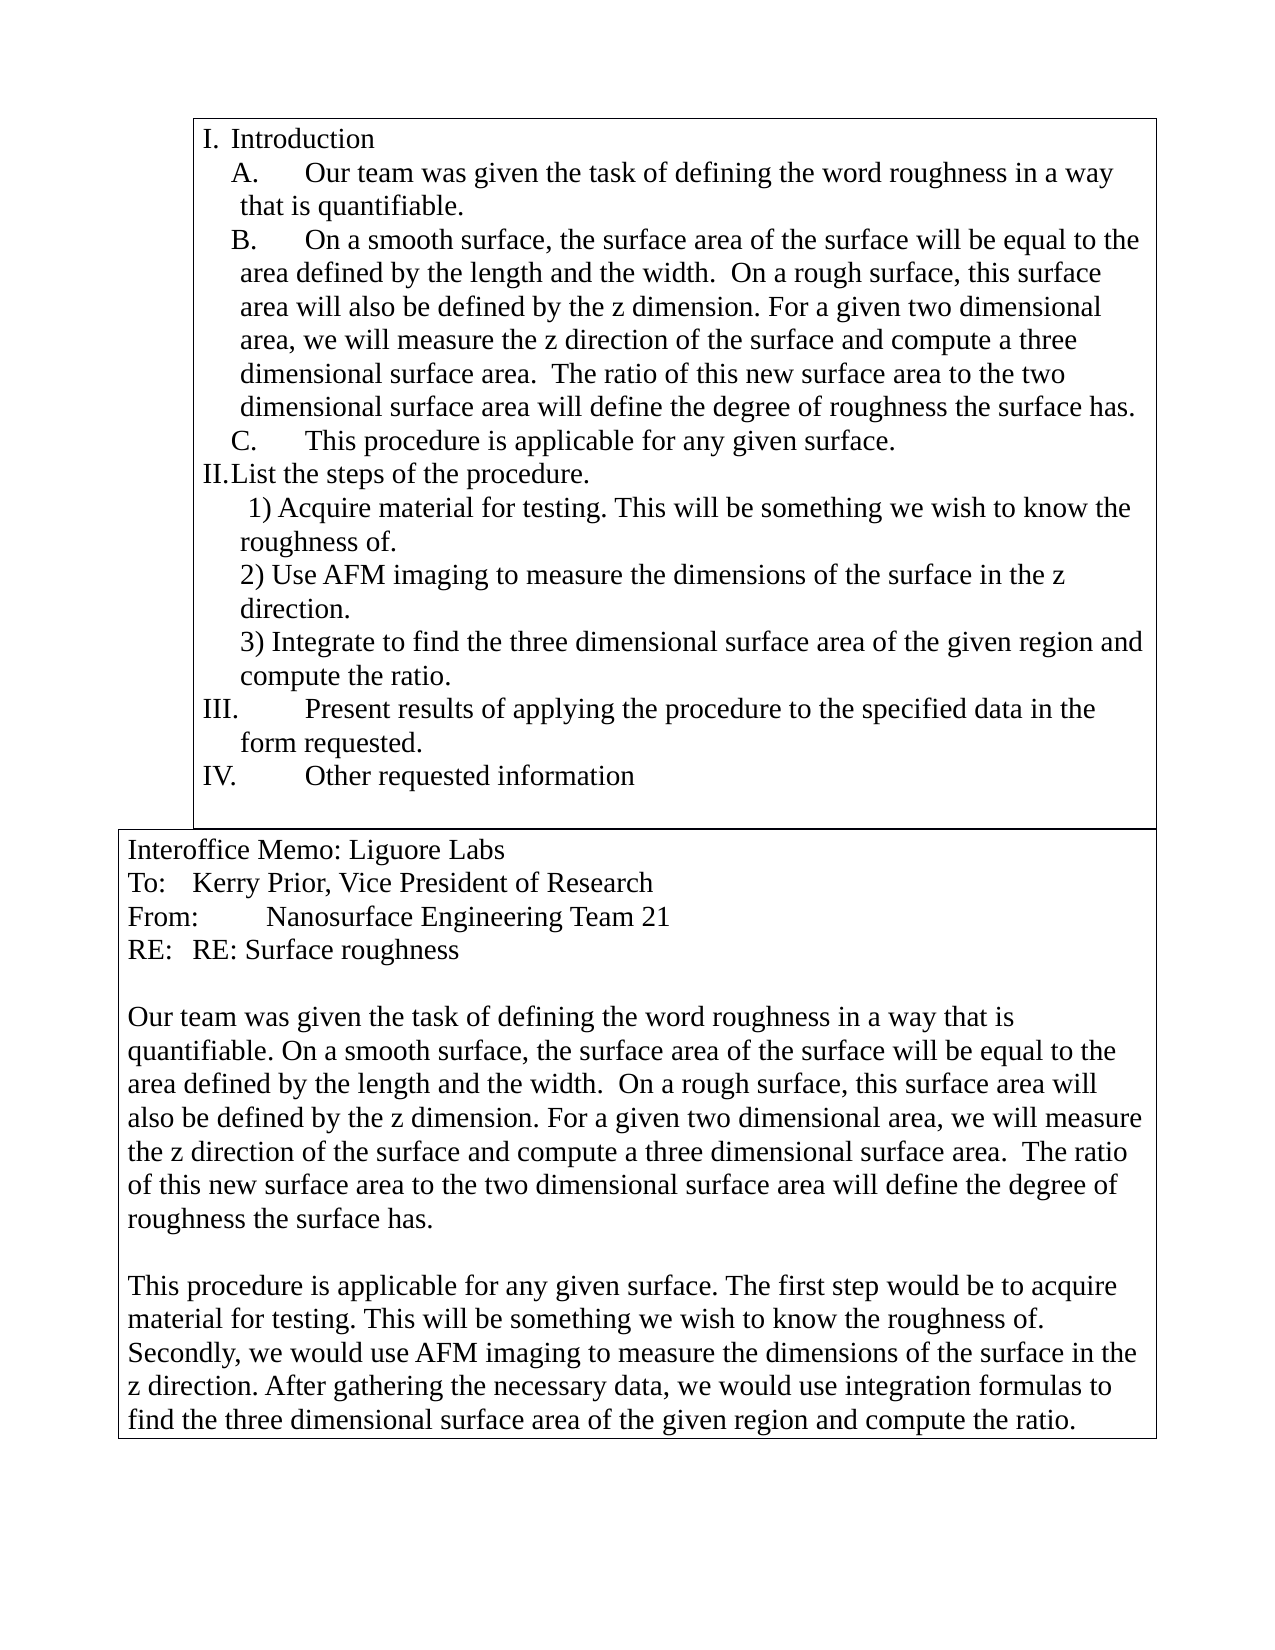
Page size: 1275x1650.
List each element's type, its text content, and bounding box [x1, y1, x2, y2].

list 1) Acquire material for testing. This will be something we wish to know the roughness of. [194, 487, 1156, 554]
text To: Kerry Prior, Vice President of Research [119, 862, 1156, 896]
text III. Present results of applying the procedure to the specified data in the form requested. [194, 688, 1156, 755]
list Other requested information [194, 755, 1156, 792]
text Our team was given the task of defining the word roughness in a way that is quantifiable. On a smooth surface, the surface area of the surface will be equal to the area defined by the length and the width. On a rough surface, this surface area will also be defined by the z dimension. For a given two dimensional area, we will measure the z direction of the surface and compute a three dimensional surface area. The ratio of this new surface area to the two dimensional surface area will define the degree of roughness the surface has. [119, 996, 1156, 1234]
text Interoffice Memo: Liguore Labs [119, 830, 1156, 862]
text I. Introduction [194, 119, 1156, 152]
text A. Our team was given the task of defining the word roughness in a way that is quantifiable. [194, 152, 1156, 219]
text RE: RE: Surface roughness [119, 929, 1156, 966]
text This procedure is applicable for any given surface. The first step would be to acquire material for testing. This will be something we wish to know the roughness of. Secondly, we would use AFM imaging to measure the dimensions of the surface in the z direction. After gathering the necessary data, we would use integration formulas to find the three dimensional surface area of the given region and compute the ratio. [119, 1265, 1156, 1438]
text B. On a smooth surface, the surface area of the surface will be equal to the area defined by the length and the width. On a rough surface, this surface area will also be defined by the z dimension. For a given two dimensional area, we will measure the z direction of the surface and compute a three dimensional surface area. The ratio of this new surface area to the two dimensional surface area will define the degree of roughness the surface has. [194, 219, 1156, 420]
text From: Nanosurface Engineering Team 21 [119, 896, 1156, 929]
list List the steps of the procedure. [194, 453, 1156, 487]
list 2) Use AFM imaging to measure the dimensions of the surface in the z direction. [194, 554, 1156, 621]
list 3) Integrate to find the three dimensional surface area of the given region and compute the ratio. [194, 621, 1156, 688]
text C. This procedure is applicable for any given surface. [194, 420, 1156, 453]
